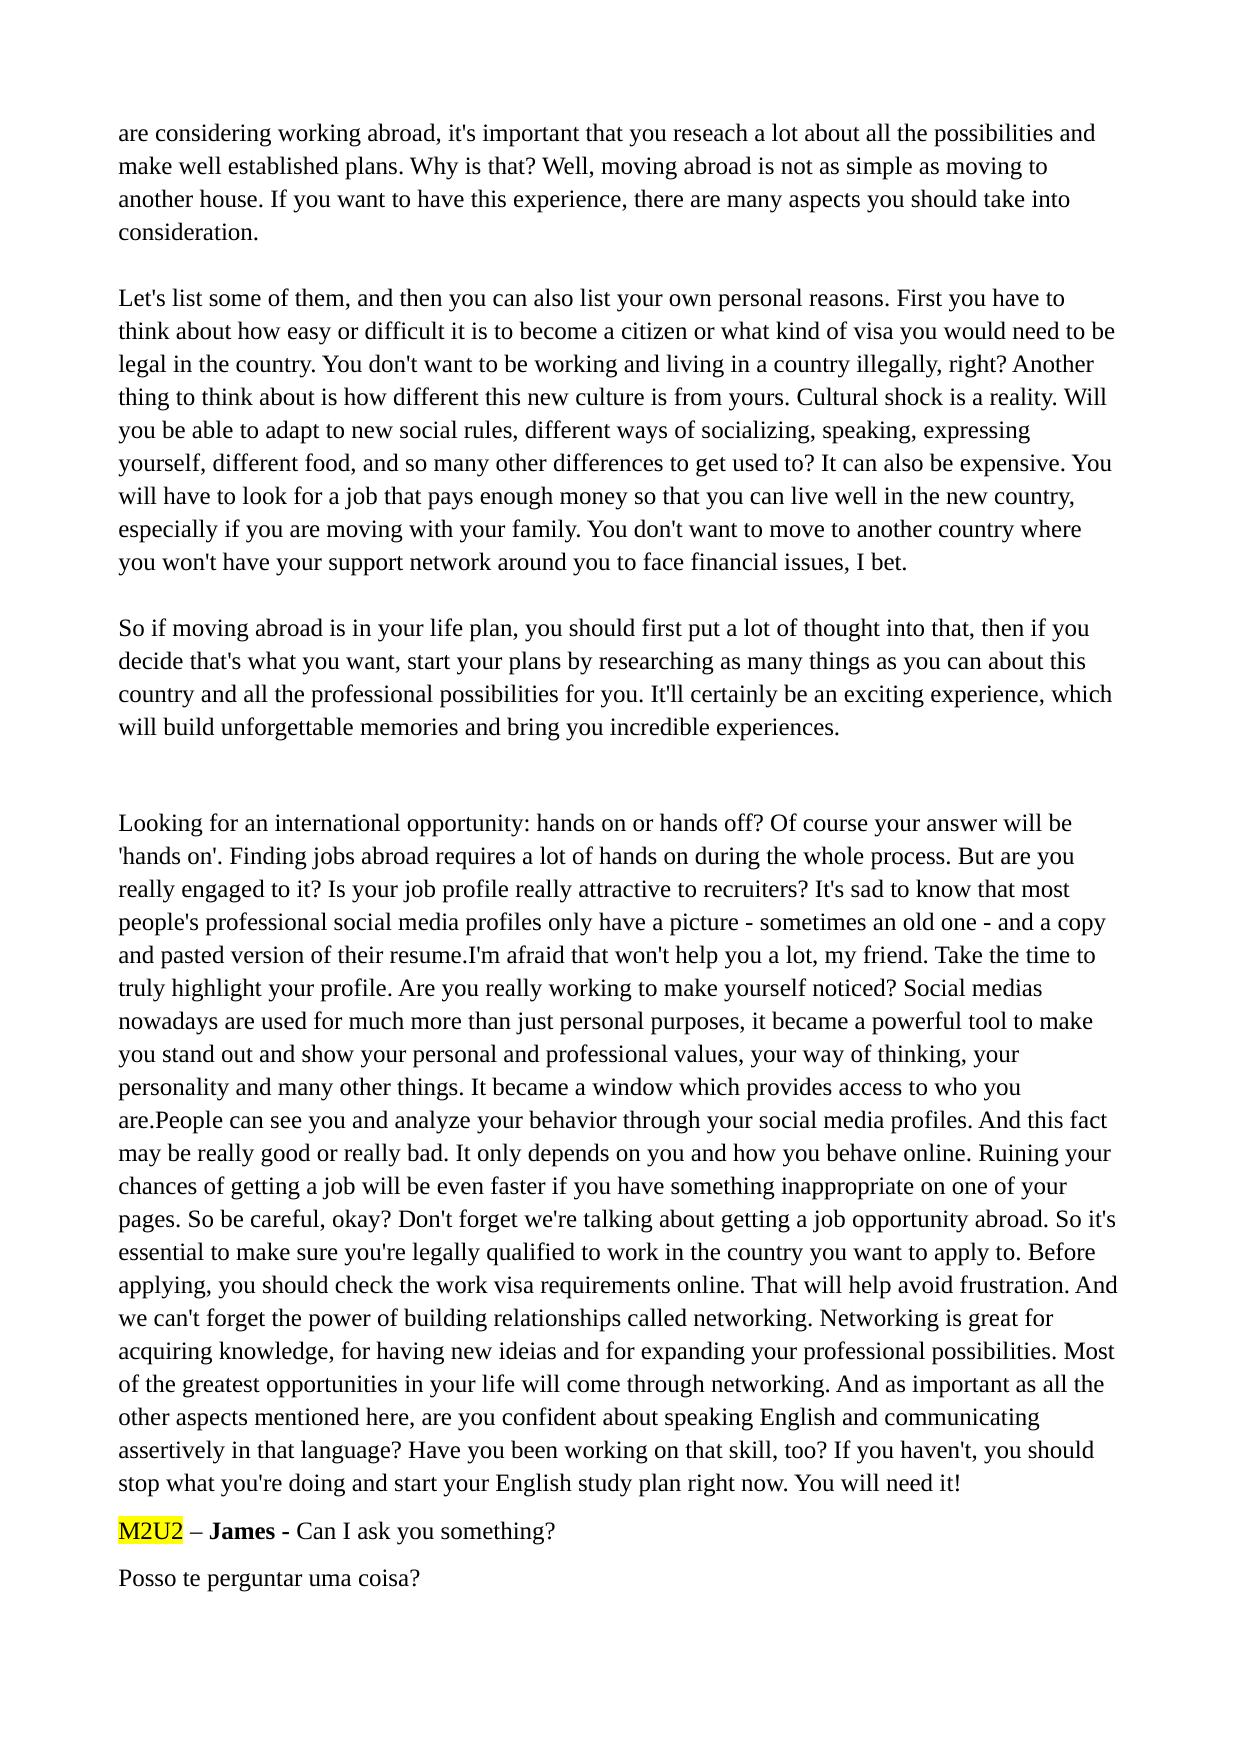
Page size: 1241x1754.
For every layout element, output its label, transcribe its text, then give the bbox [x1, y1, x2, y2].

text are considering working abroad, it's important that you reseach a lot about all the possibilities and make well established plans. Why is that? Well, moving abroad is not as simple as moving to another house. If you want to have this experience, there are many aspects you should take into consideration. Let's list some of them, and then you can also list your own personal reasons. First you have to think about how easy or difficult it is to become a citizen or what kind of visa you would need to be legal in the country. You don't want to be working and living in a country illegally, right? Another thing to think about is how different this new culture is from yours. Cultural shock is a reality. Will you be able to adapt to new social rules, different ways of socializing, speaking, expressing yourself, different food, and so many other differences to get used to? It can also be expensive. You will have to look for a job that pays enough money so that you can live well in the new country, especially if you are moving with your family. You don't want to move to another country where you won't have your support network around you to face financial issues, I bet. So if moving abroad is in your life plan, you should first put a lot of thought into that, then if you decide that's what you want, start your plans by researching as many things as you can about this country and all the professional possibilities for you. It'll certainly be an exciting experience, which will build unforgettable memories and bring you incredible experiences. [118, 118, 1122, 741]
text Looking for an international opportunity: hands on or hands off? Of course your answer will be 'hands on'. Finding jobs abroad requires a lot of hands on during the whole process. But are you really engaged to it? Is your job profile really attractive to recruiters? It's sad to know that most people's professional social media profiles only have a picture - sometimes an old one - and a copy and pasted version of their resume.I'm afraid that won't help you a lot, my friend. Take the time to truly highlight your profile. Are you really working to make yourself noticed? Social medias nowadays are used for much more than just personal purposes, it became a powerful tool to make you stand out and show your personal and professional values, your way of thinking, your personality and many other things. It became a window which provides access to who you are.People can see you and analyze your behavior through your social media profiles. And this fact may be really good or really bad. It only depends on you and how you behave online. Ruining your chances of getting a job will be even faster if you have something inappropriate on one of your pages. So be careful, okay? Don't forget we're talking about getting a job opportunity abroad. So it's essential to make sure you're legally qualified to work in the country you want to apply to. Before applying, you should check the work visa requirements online. That will help avoid frustration. And we can't forget the power of building relationships called networking. Networking is great for acquiring knowledge, for having new ideias and for expanding your professional possibilities. Most of the greatest opportunities in your life will come through networking. And as important as all the other aspects mentioned here, are you confident about speaking English and communicating assertively in that language? Have you been working on that skill, too? If you haven't, you should stop what you're doing and start your English study plan right now. You will need it! [118, 808, 1122, 1497]
text M2U2 – James - Can I ask you something? [118, 1516, 1122, 1544]
text Posso te perguntar uma coisa? [118, 1563, 1122, 1592]
